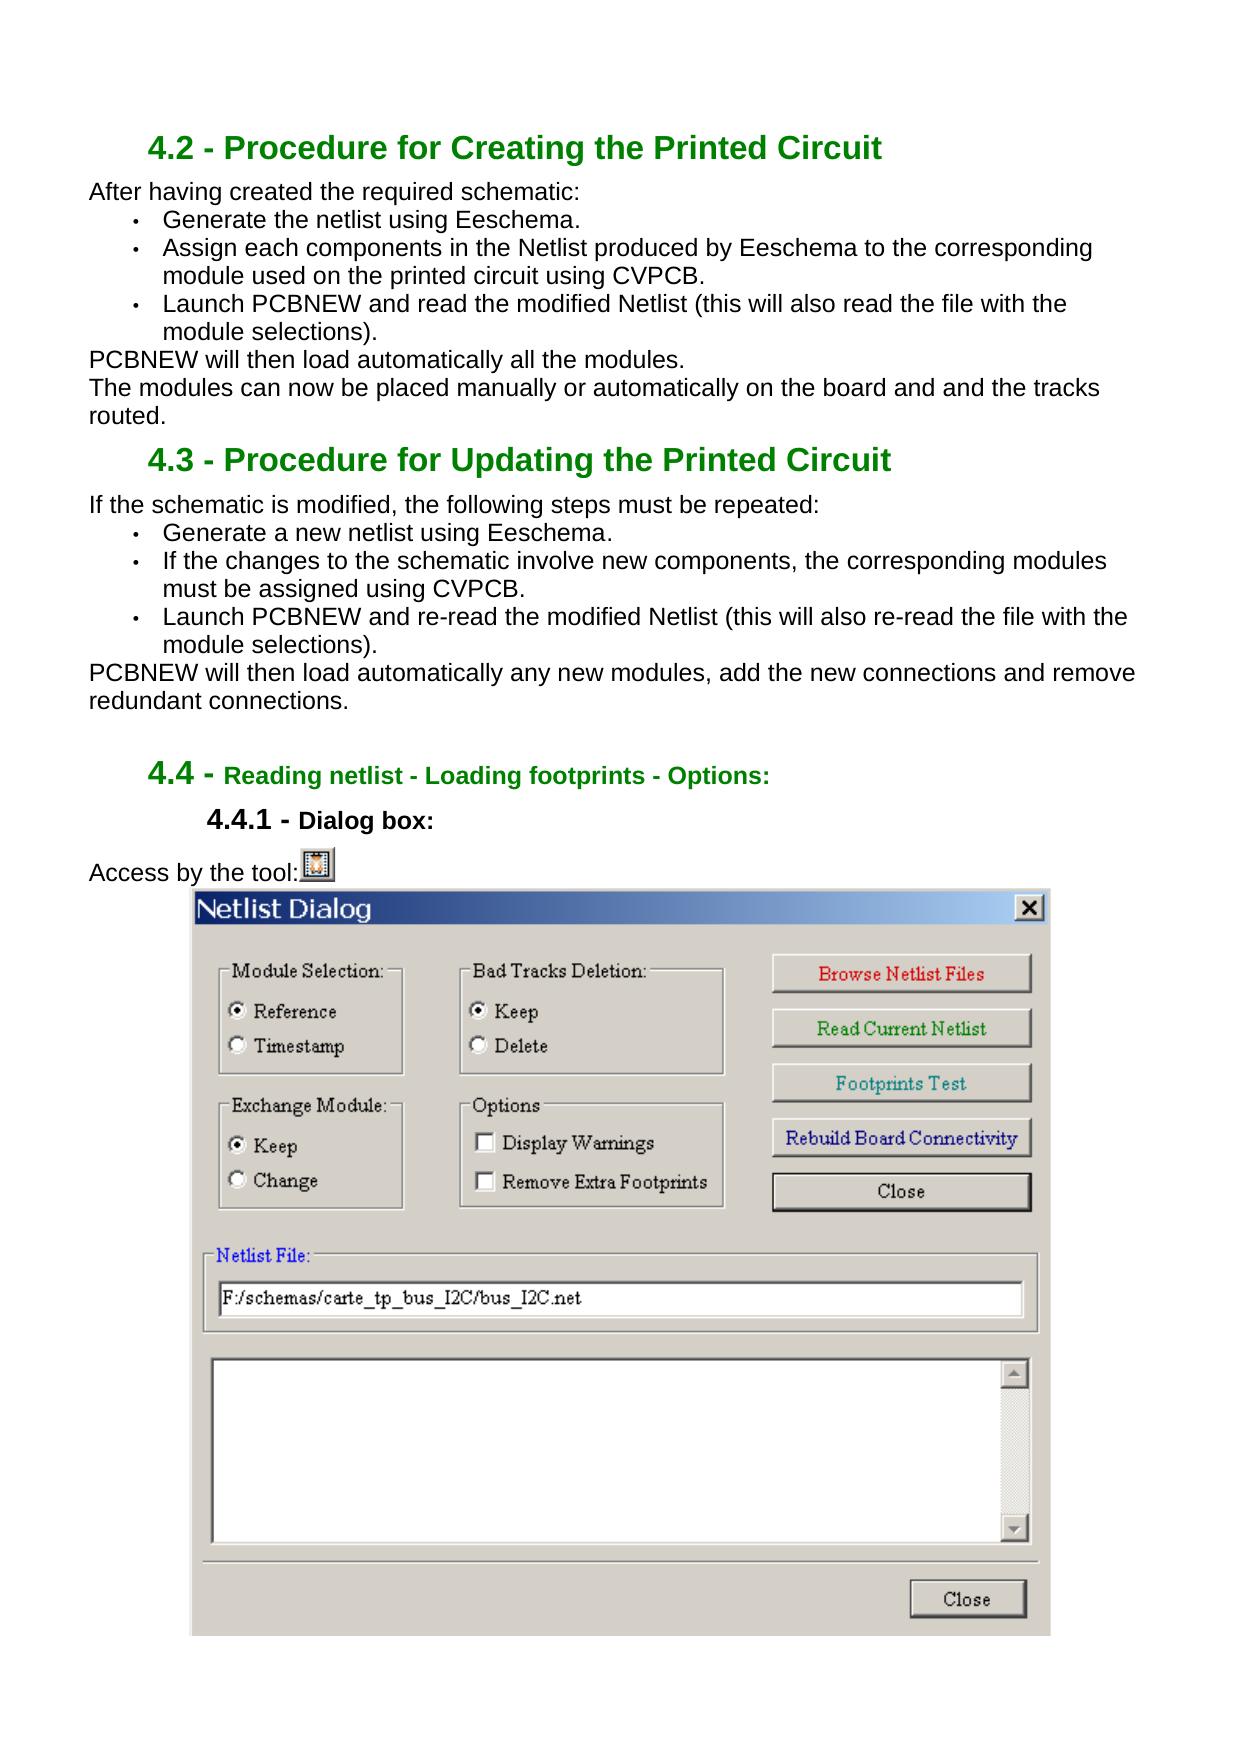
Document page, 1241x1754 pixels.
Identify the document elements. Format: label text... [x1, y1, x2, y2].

text Access by the tool: [88, 848, 1152, 887]
subtitle Reading netlist - Loading footprints - Options: [148, 754, 1152, 791]
subtitle Dialog box: [207, 803, 1152, 836]
subtitle Procedure for Updating the Printed Circuit [148, 442, 1152, 479]
text The modules can now be placed manually or automatically on the board and and the tracks routed. [88, 374, 1152, 430]
list Generate a new netlist using Eeschema. [133, 518, 1152, 547]
list If the changes to the schematic involve new components, the corresponding modules must be assigned using CVPCB. [133, 547, 1152, 603]
picture [299, 847, 336, 882]
subtitle Procedure for Creating the Printed Circuit [148, 129, 1152, 166]
text PCBNEW will then load automatically any new modules, add the new connections and remove redundant connections. [88, 659, 1152, 715]
text PCBNEW will then load automatically all the modules. [88, 346, 1152, 374]
list Launch PCBNEW and re-read the modified Netlist (this will also re-read the file with the module selections). [133, 603, 1152, 659]
text If the schematic is modified, the following steps must be repeated: [88, 491, 1152, 518]
picture [189, 887, 1051, 1636]
list Launch PCBNEW and read the modified Netlist (this will also read the file with the module selections). [133, 290, 1152, 346]
list Generate the netlist using Eeschema. [133, 206, 1152, 234]
text After having created the required schematic: [88, 178, 1152, 206]
list Assign each components in the Netlist produced by Eeschema to the corresponding module used on the printed circuit using CVPCB. [133, 234, 1152, 290]
